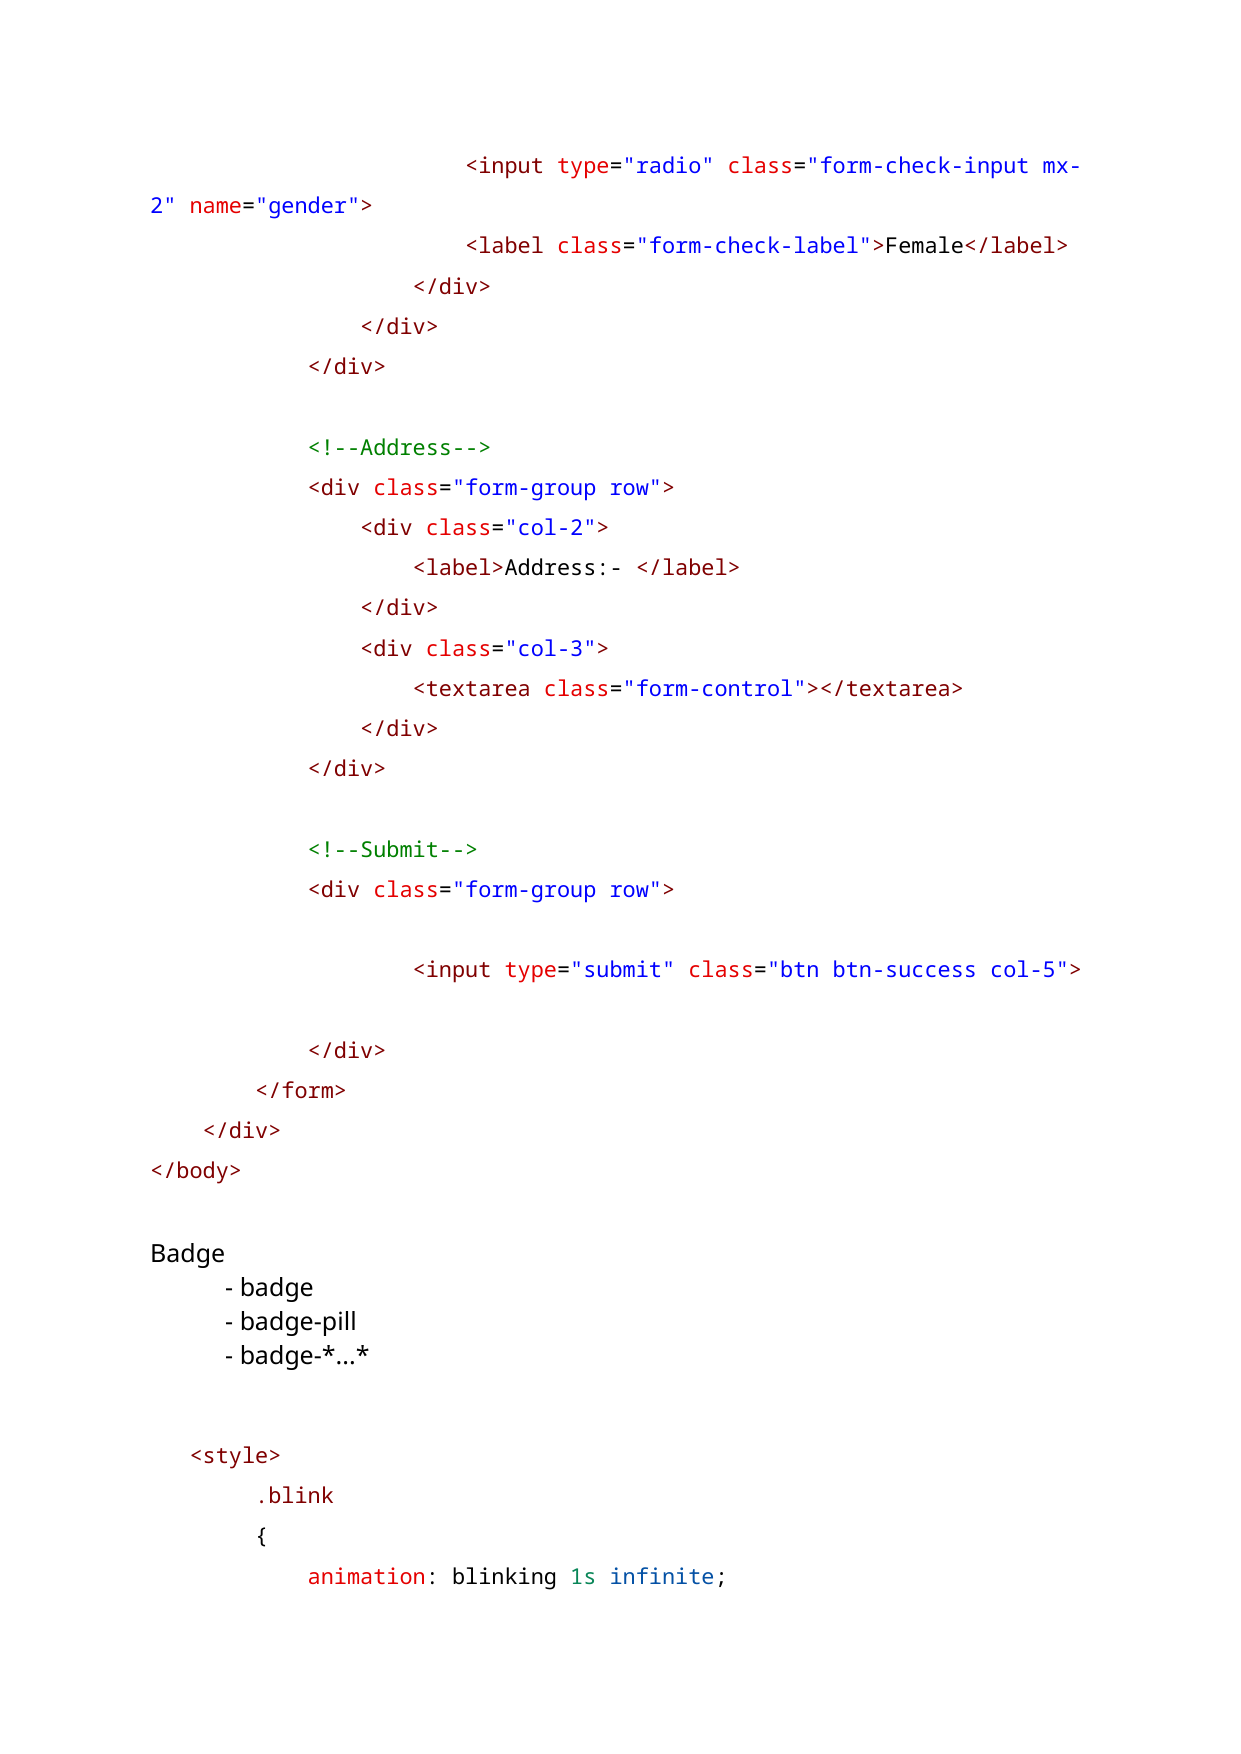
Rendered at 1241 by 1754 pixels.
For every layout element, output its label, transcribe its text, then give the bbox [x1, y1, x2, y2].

text <!--Address--> [150, 431, 1090, 461]
text <input type="radio" class="form-check-input mx-2" name="gender"> [150, 150, 1090, 220]
text </div> [150, 311, 1090, 341]
text </form> [150, 1075, 1090, 1104]
text </div> [150, 1034, 1090, 1064]
text </div> [150, 271, 1090, 300]
text - badge-pill [150, 1304, 1090, 1338]
text <label class="form-check-label">Female</label> [150, 230, 1090, 260]
text { [150, 1520, 1090, 1550]
text </body> [150, 1155, 1090, 1185]
text .blink [150, 1480, 1090, 1510]
text <input type="submit" class="btn btn-success col-5"> [150, 954, 1090, 984]
text <div class="col-2"> [150, 512, 1090, 542]
text </div> [150, 753, 1090, 783]
text <div class="form-group row"> [150, 874, 1090, 903]
text <label>Address:- </label> [150, 552, 1090, 582]
text </div> [150, 351, 1090, 381]
text </div> [150, 1115, 1090, 1145]
text <!--Submit--> [150, 833, 1090, 863]
text </div> [150, 592, 1090, 622]
text <div class="col-3"> [150, 632, 1090, 662]
text Badge [150, 1236, 1090, 1270]
text <textarea class="form-control"></textarea> [150, 673, 1090, 702]
text - badge-*...* [150, 1338, 1090, 1372]
text animation: blinking 1s infinite; [150, 1561, 1090, 1590]
text <div class="form-group row"> [150, 472, 1090, 501]
text <style> [150, 1440, 1090, 1470]
text - badge [150, 1270, 1090, 1304]
text </div> [150, 713, 1090, 743]
